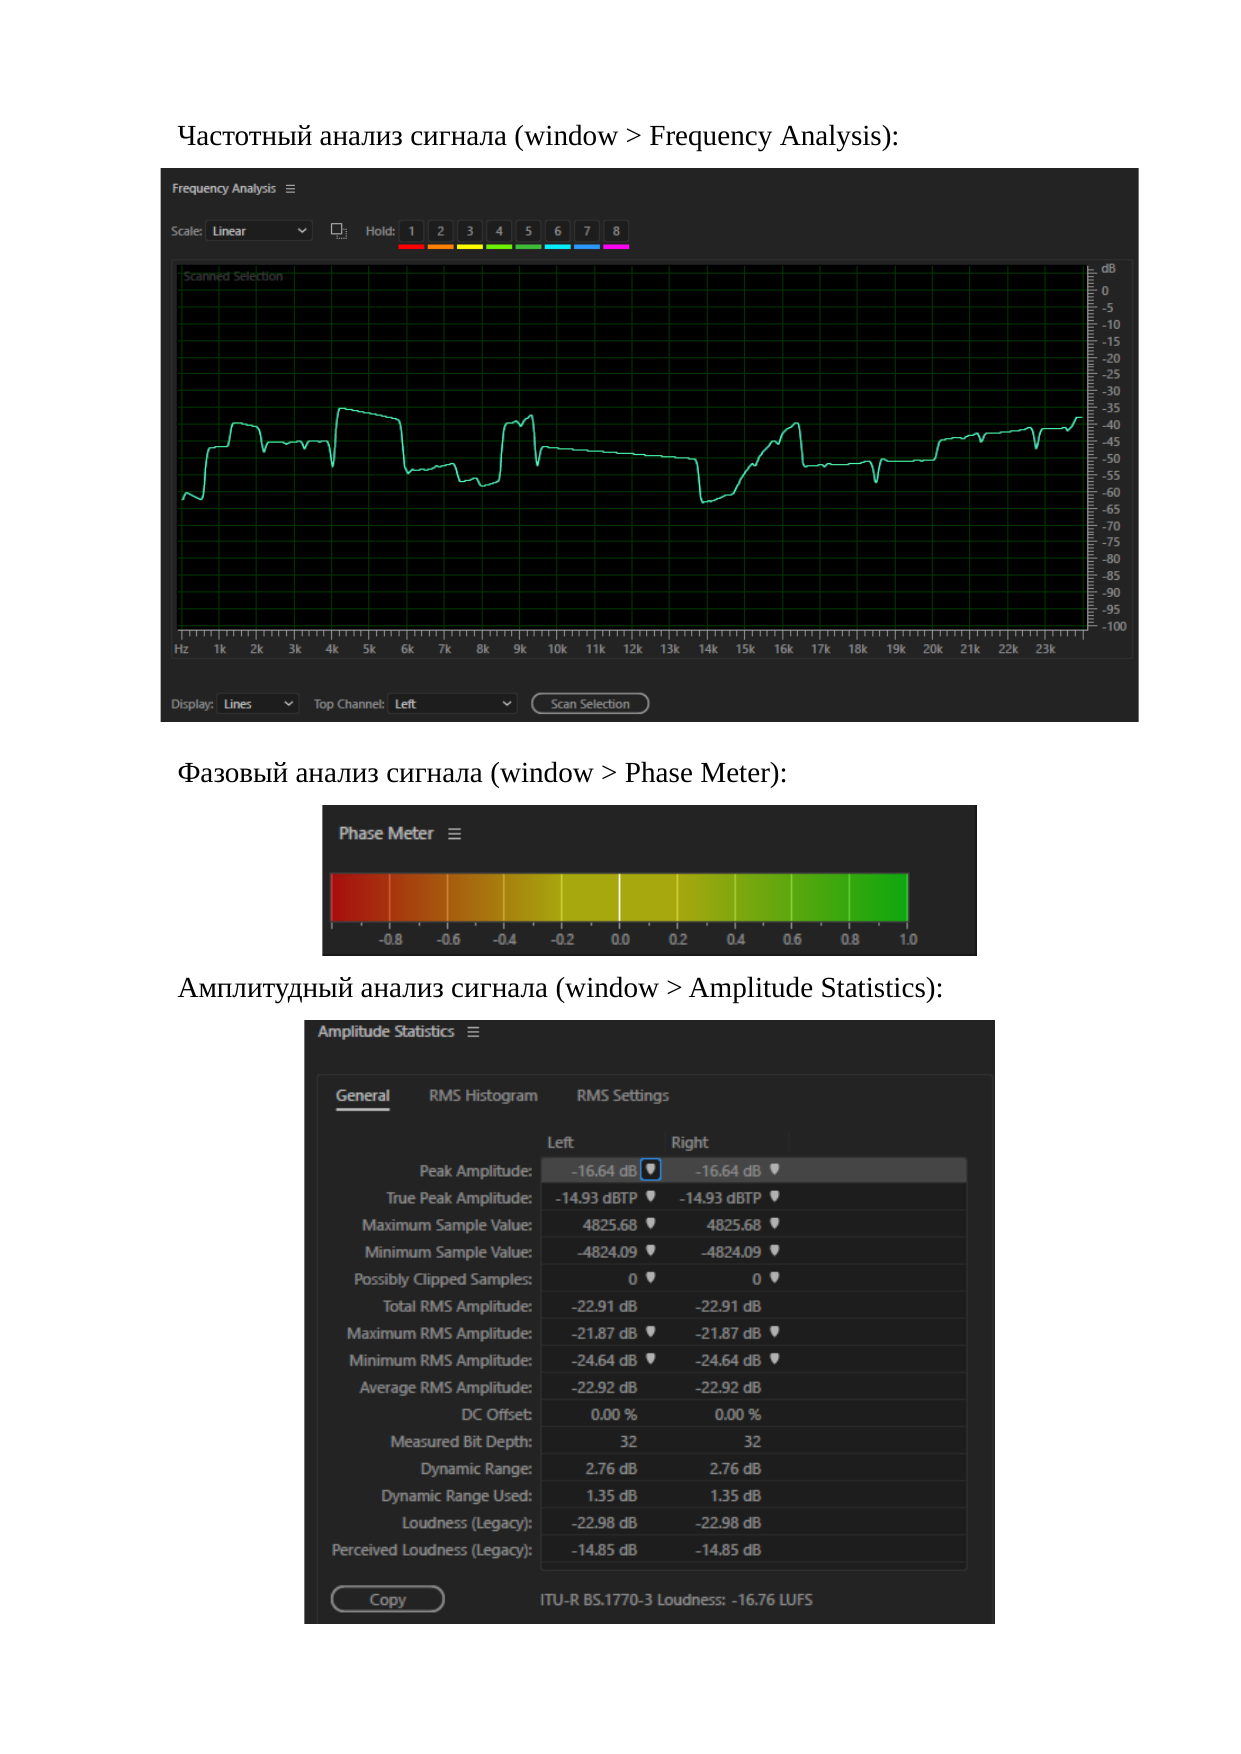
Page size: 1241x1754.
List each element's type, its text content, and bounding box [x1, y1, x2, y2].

text Фазовый анализ сигнала (window > Phase Meter): [118, 755, 1181, 789]
text Амплитудный анализ сигнала (window > Amplitude Statistics): [118, 970, 1181, 1003]
text Частотный анализ сигнала (window > Frequency Analysis): [118, 118, 1181, 152]
